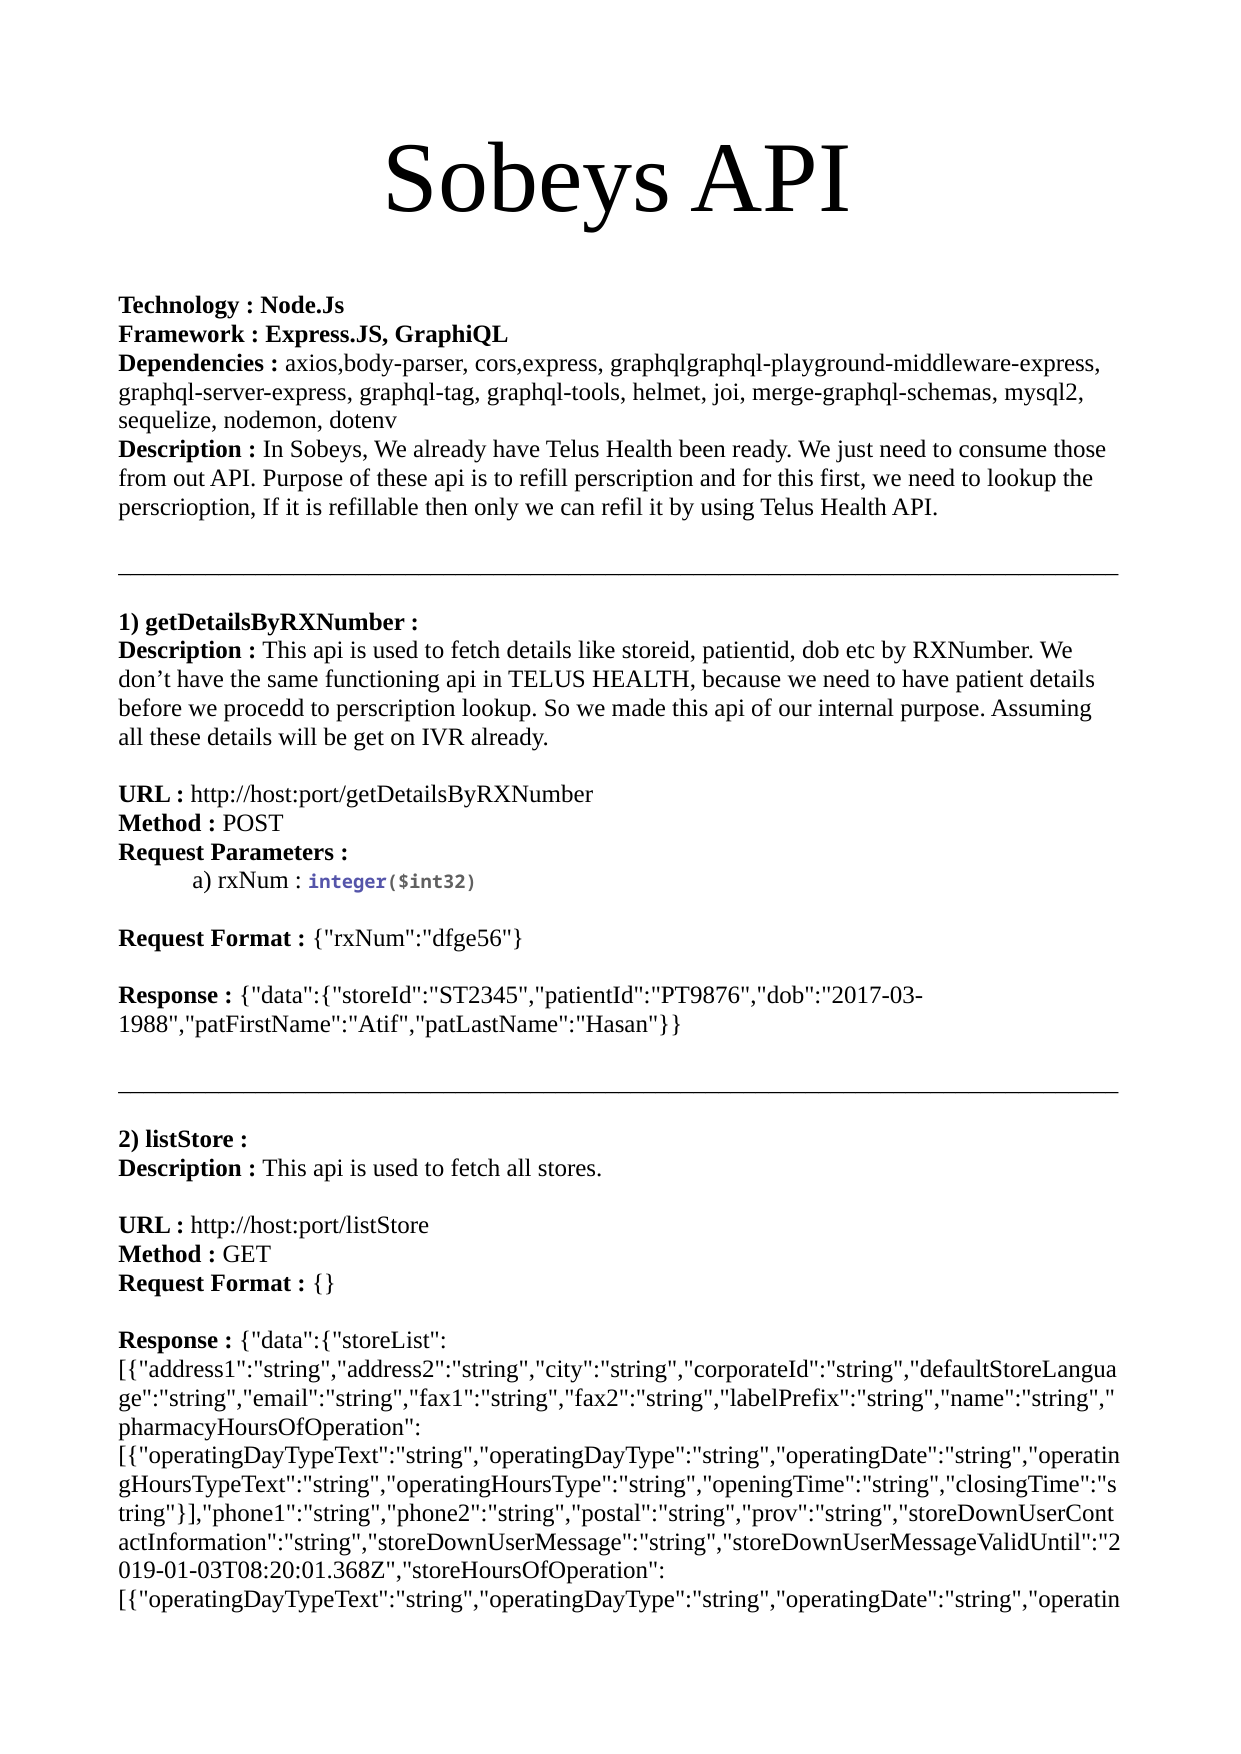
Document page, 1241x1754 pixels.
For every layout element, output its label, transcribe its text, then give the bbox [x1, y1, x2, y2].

text Framework : Express.JS, GraphiQL [118, 319, 1122, 348]
text Dependencies : axios,body-parser, cors,express, graphqlgraphql-playground-middleware-express, graphql-server-express, graphql-tag, graphql-tools, helmet, joi, merge-graphql-schemas, mysql2, sequelize, nodemon, dotenv [118, 348, 1122, 434]
text Request Parameters : [118, 837, 1122, 866]
text URL : http://host:port/getDetailsByRXNumber [118, 779, 1122, 808]
text Method : POST [118, 808, 1122, 837]
text a) rxNum : integer($int32) [118, 866, 1122, 894]
text Request Format : {} [118, 1268, 1122, 1297]
text URL : http://host:port/listStore [118, 1211, 1122, 1239]
text ________________________________________________________________________________ [118, 549, 1122, 578]
text ________________________________________________________________________________ [118, 1067, 1122, 1096]
text Request Format : {"rxNum":"dfge56"} [118, 923, 1122, 952]
text Method : GET [118, 1239, 1122, 1268]
text Description : This api is used to fetch details like storeid, patientid, dob etc by RXNumber. We don’t have the same functioning api in TELUS HEALTH, because we need to have patient details before we procedd to perscription lookup. So we made this api of our internal purpose. Assuming all these details will be get on IVR already. [118, 636, 1122, 751]
text Description : In Sobeys, We already have Telus Health been ready. We just need to consume those from out API. Purpose of these api is to refill perscription and for this first, we need to lookup the perscrioption, If it is refillable then only we can refil it by using Telus Health API. [118, 434, 1122, 521]
text Technology : Node.Js [118, 291, 1122, 319]
text 2) listStore : [118, 1124, 1122, 1153]
text Response : {"data":{"storeList":[{"address1":"string","address2":"string","city":"string","corporateId":"string","defaultStoreLanguage":"string","email":"string","fax1":"string","fax2":"string","labelPrefix":"string","name":"string","pharmacyHoursOfOperation":[{"operatingDayTypeText":"string","operatingDayType":"string","operatingDate":"string","operatingHoursTypeText":"string","operatingHoursType":"string","openingTime":"string","closingTime":"string"}],"phone1":"string","phone2":"string","postal":"string","prov":"string","storeDownUserContactInformation":"string","storeDownUserMessage":"string","storeDownUserMessageValidUntil":"2019-01-03T08:20:01.368Z","storeHoursOfOperation":[{"operatingDayTypeText":"string","operatingDayType":"string","operatingDate":"string","operatin [118, 1326, 1122, 1613]
text Sobeys API [118, 118, 1122, 233]
text Response : {"data":{"storeId":"ST2345","patientId":"PT9876","dob":"2017-03-1988","patFirstName":"Atif","patLastName":"Hasan"}} [118, 981, 1122, 1038]
text 1) getDetailsByRXNumber : [118, 607, 1122, 636]
text Description : This api is used to fetch all stores. [118, 1153, 1122, 1182]
